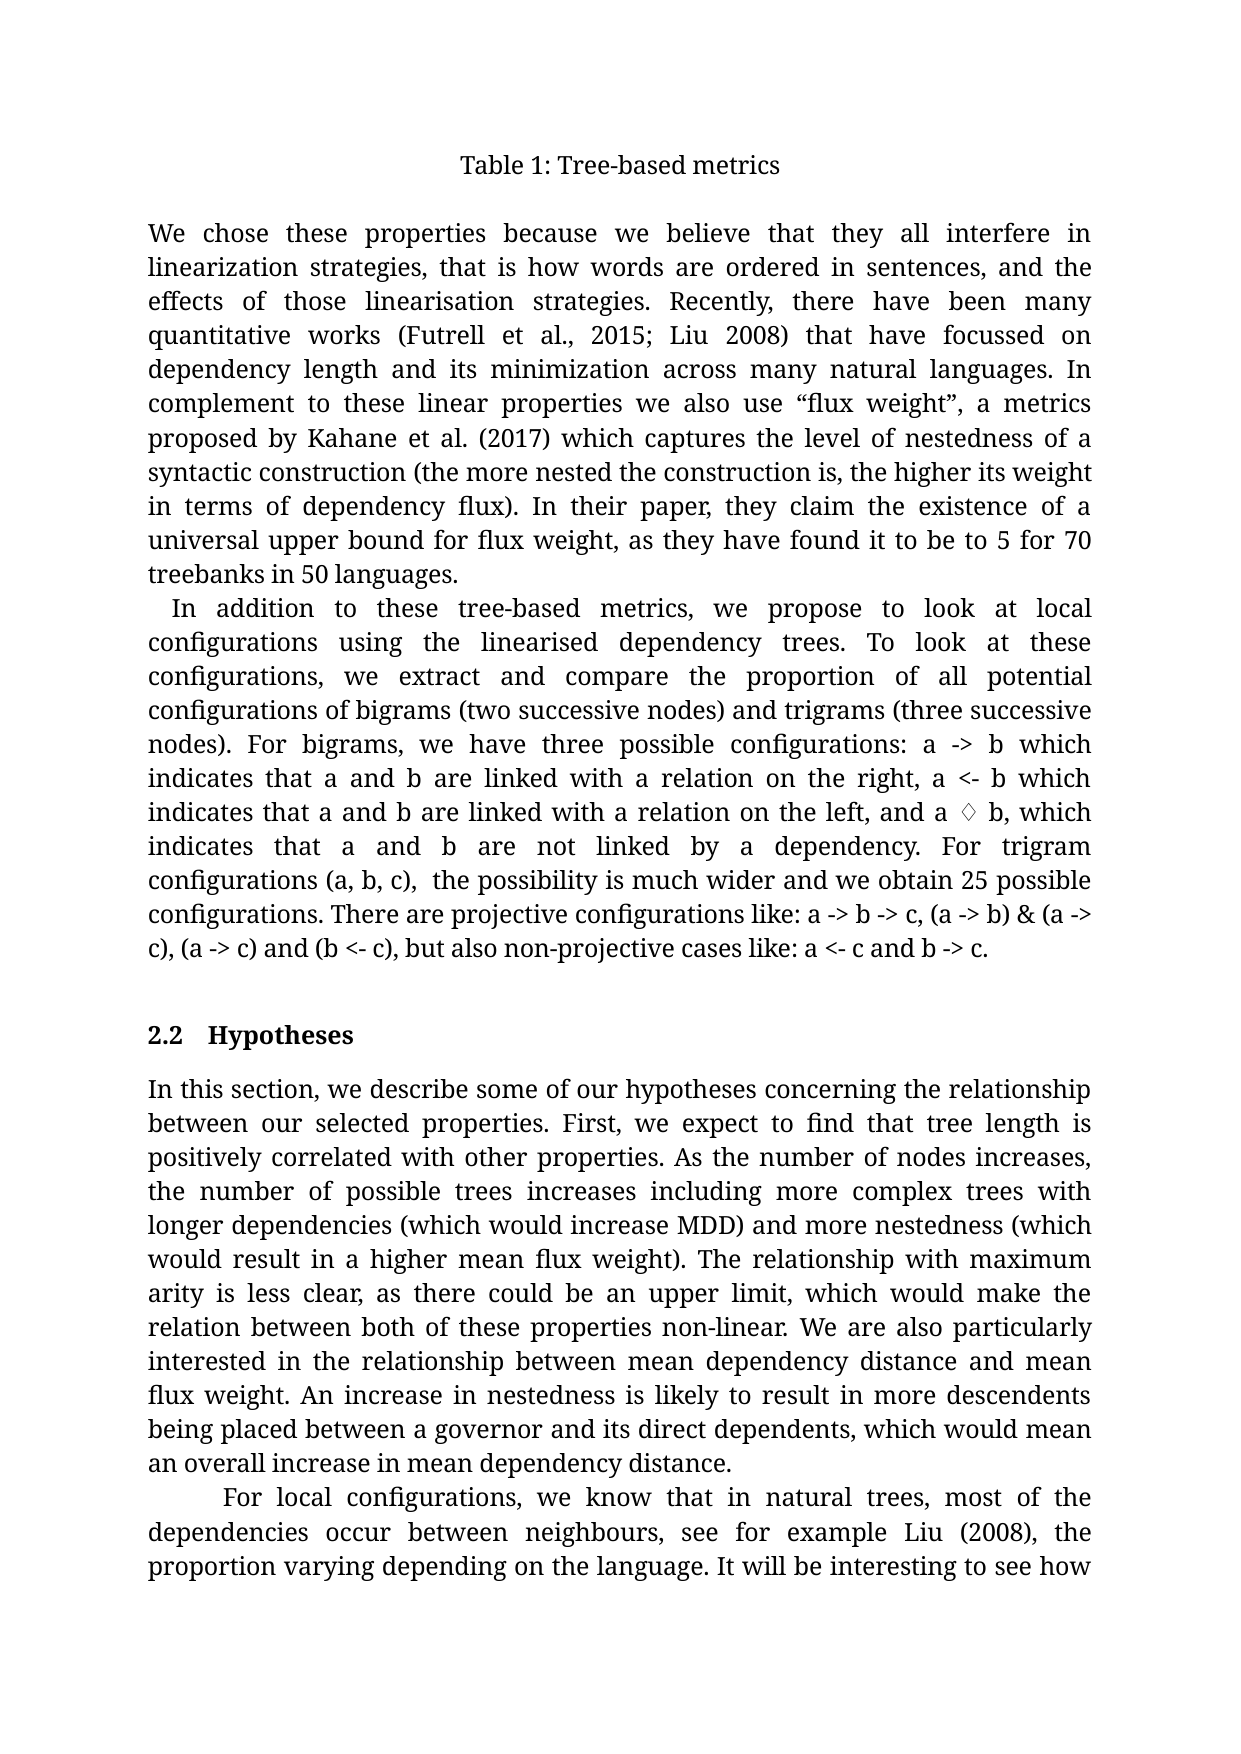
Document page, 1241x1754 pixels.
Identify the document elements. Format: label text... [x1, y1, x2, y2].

text For local configurations, we know that in natural trees, most of the dependencies occur between neighbours, see for example Liu (2008), the proportion varying depending on the language. It will be interesting to see how [148, 1480, 1092, 1582]
text In addition to these tree-based metrics, we propose to look at local configurations using the linearised dependency trees. To look at these configurations, we extract and compare the proportion of all potential configurations of bigrams (two successive nodes) and trigrams (three successive nodes). For bigrams, we have three possible configurations: a -> b which indicates that a and b are linked with a relation on the right, a <- b which indicates that a and b are linked with a relation on the left, and a ♢ b, which indicates that a and b are not linked by a dependency. For trigram configurations (a, b, c), the possibility is much wider and we obtain 25 possible configurations. There are projective configurations like: a -> b -> c, (a -> b) & (a -> c), (a -> c) and (b <- c), but also non-projective cases like: a <- c and b -> c. [148, 591, 1092, 965]
text In this section, we describe some of our hypotheses concerning the relationship between our selected properties. First, we expect to find that tree length is positively correlated with other properties. As the number of nodes increases, the number of possible trees increases including more complex trees with longer dependencies (which would increase MDD) and more nestedness (which would result in a higher mean flux weight). The relationship with maximum arity is less clear, as there could be an upper limit, which would make the relation between both of these properties non-linear. We are also particularly interested in the relationship between mean dependency distance and mean flux weight. An increase in nestedness is likely to result in more descendents being placed between a governor and its direct dependents, which would mean an overall increase in mean dependency distance. [148, 1071, 1092, 1480]
text Table 1: Tree-based metrics [148, 148, 1092, 182]
text We chose these properties because we believe that they all interfere in linearization strategies, that is how words are ordered in sentences, and the effects of those linearisation strategies. Recently, there have been many quantitative works ​​(Futrell et al., 2015; Liu 2008) that have focussed on dependency length and its minimization across many natural languages. In complement to these linear properties we also use “flux weight”, a metrics proposed by Kahane et al. (2017) which captures the level of nestedness of a syntactic construction (the more nested the construction is, the higher its weight in terms of dependency flux). In their paper, they claim the existence of a universal upper bound for flux weight, as they have found it to be to 5 for 70 treebanks in 50 languages. [148, 216, 1092, 591]
list Hypotheses [148, 1017, 1092, 1051]
